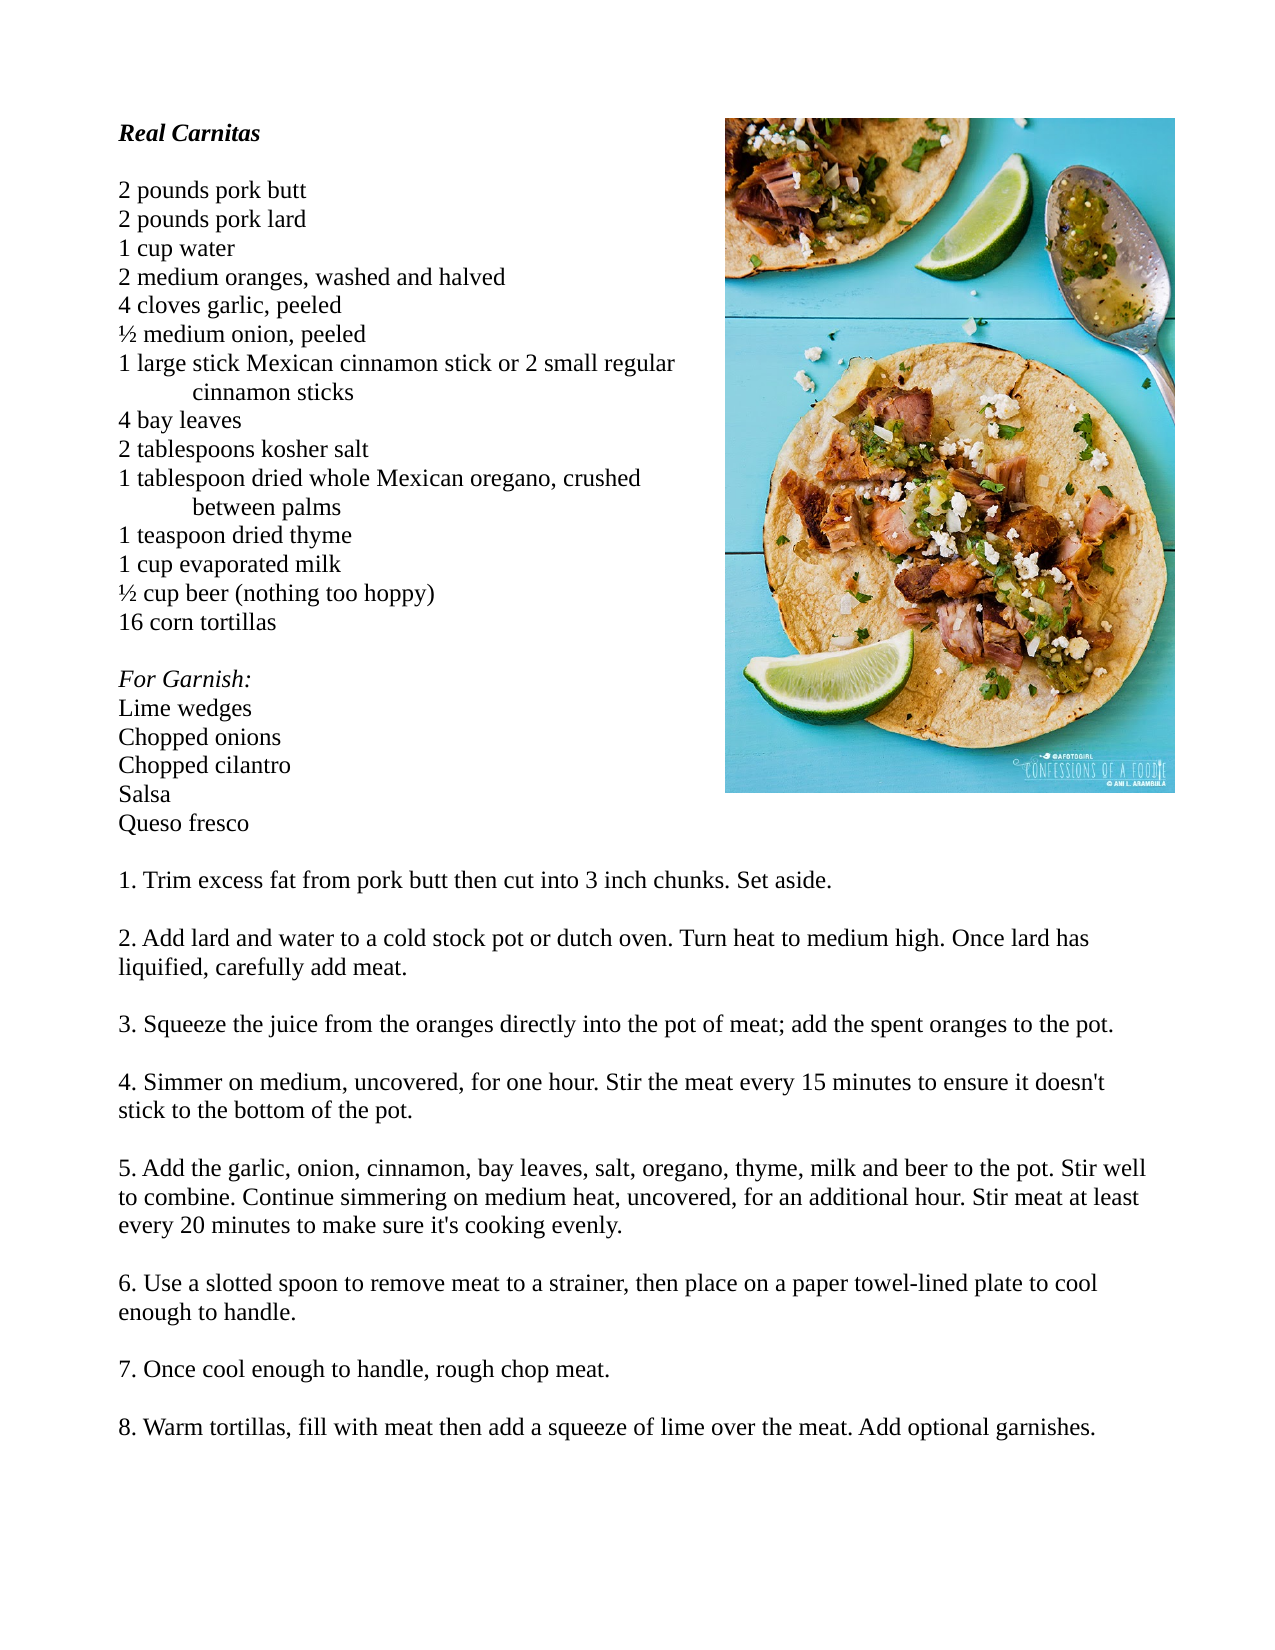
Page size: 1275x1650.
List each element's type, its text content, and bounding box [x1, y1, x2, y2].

text 4 bay leaves [118, 406, 725, 434]
text 2 tablespoons kosher salt [118, 434, 725, 463]
text 4 cloves garlic, peeled [118, 291, 725, 319]
text ½ medium onion, peeled [118, 319, 725, 348]
text Queso fresco [118, 808, 1157, 837]
text Real Carnitas [118, 118, 725, 147]
text 2 pounds pork lard [118, 204, 725, 233]
text 1 tablespoon dried whole Mexican oregano, crushed between palms [118, 463, 725, 521]
text ½ cup beer (nothing too hoppy) [118, 578, 725, 607]
text 1. Trim excess fat from pork butt then cut into 3 inch chunks. Set aside. [118, 866, 1157, 894]
text Lime wedges [118, 693, 725, 722]
text 2. Add lard and water to a cold stock pot or dutch oven. Turn heat to medium high. Once lard has liquified, carefully add meat. [118, 923, 1157, 981]
text Chopped cilantro [118, 751, 725, 779]
text 2 medium oranges, washed and halved [118, 262, 725, 291]
text 4. Simmer on medium, uncovered, for one hour. Stir the meat every 15 minutes to ensure it doesn't stick to the bottom of the pot. [118, 1067, 1157, 1124]
text 1 large stick Mexican cinnamon stick or 2 small regular cinnamon sticks [118, 348, 725, 406]
text Salsa [118, 779, 1157, 808]
text 7. Once cool enough to handle, rough chop meat. [118, 1354, 1157, 1383]
text 5. Add the garlic, onion, cinnamon, bay leaves, salt, oregano, thyme, milk and beer to the pot. Stir well to combine. Continue simmering on medium heat, uncovered, for an additional hour. Stir meat at least every 20 minutes to make sure it's cooking evenly. [118, 1153, 1157, 1239]
text For Garnish: [118, 664, 725, 693]
text 3. Squeeze the juice from the oranges directly into the pot of meat; add the spent oranges to the pot. [118, 1009, 1157, 1038]
picture [725, 118, 1175, 793]
text 1 teaspoon dried thyme [118, 521, 725, 549]
text 6. Use a slotted spoon to remove meat to a strainer, then place on a paper towel-lined plate to cool enough to handle. [118, 1268, 1157, 1326]
text 1 cup evaporated milk [118, 549, 725, 578]
text 8. Warm tortillas, fill with meat then add a squeeze of lime over the meat. Add optional garnishes. [118, 1412, 1157, 1441]
text 16 corn tortillas [118, 607, 725, 636]
text 1 cup water [118, 233, 725, 262]
text Chopped onions [118, 722, 725, 751]
text 2 pounds pork butt [118, 176, 725, 204]
